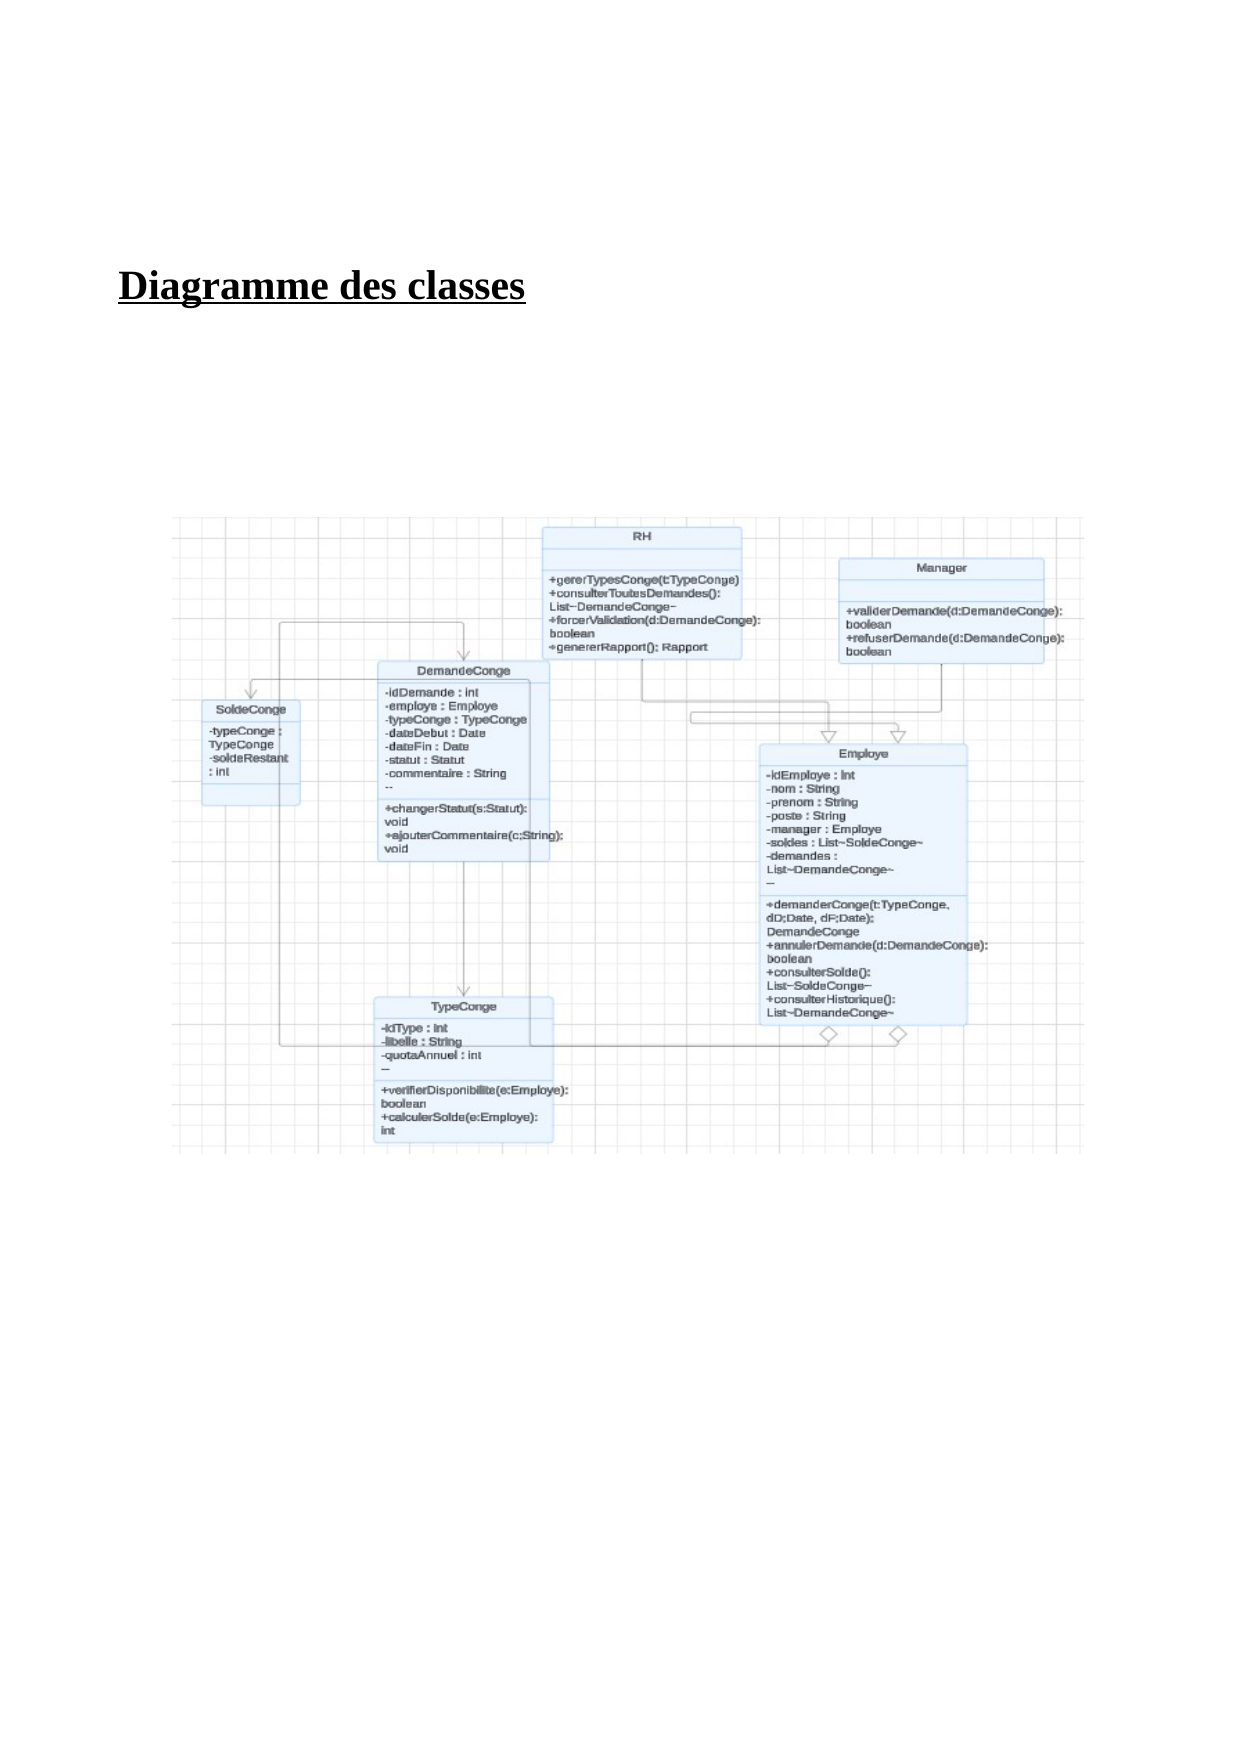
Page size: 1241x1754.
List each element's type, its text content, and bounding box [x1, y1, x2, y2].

subtitle Diagramme des classes [118, 260, 1122, 308]
picture [171, 517, 1085, 1154]
